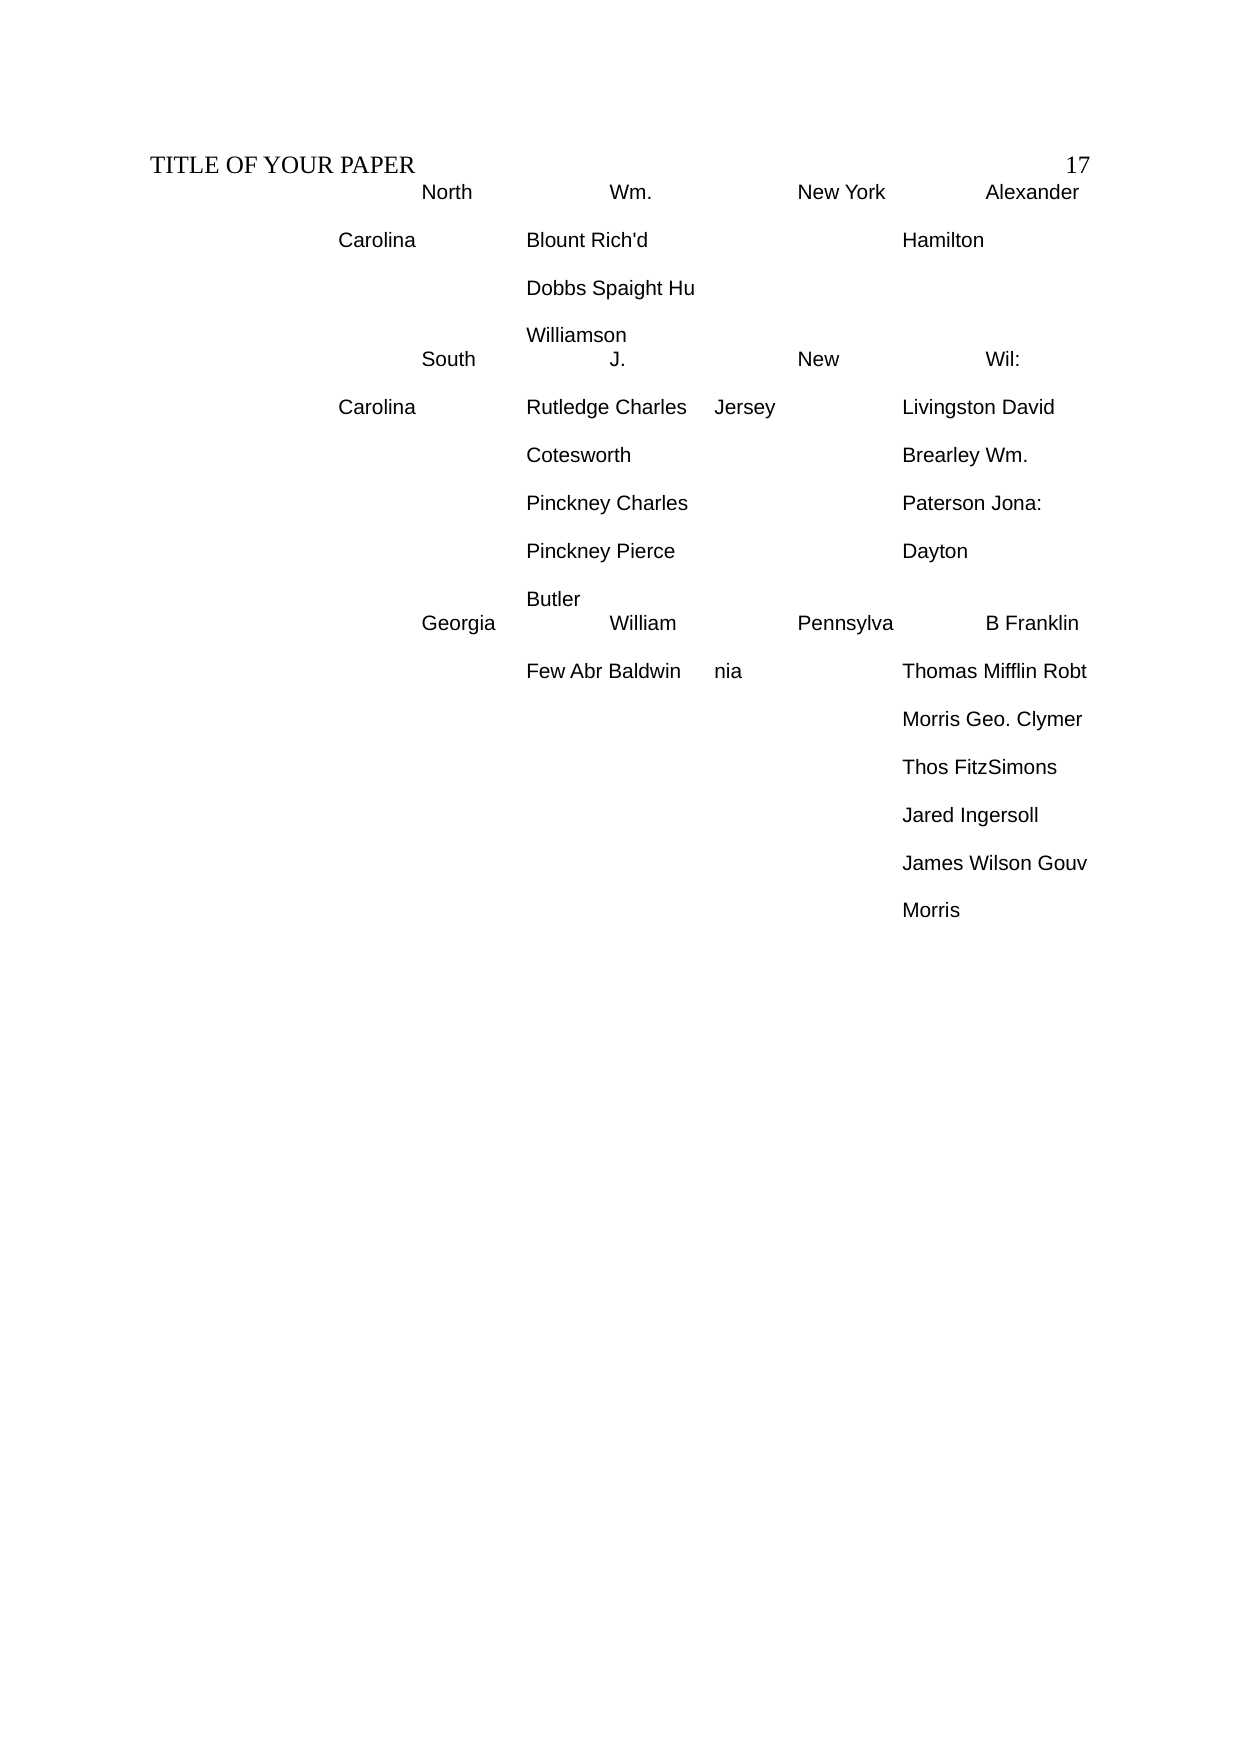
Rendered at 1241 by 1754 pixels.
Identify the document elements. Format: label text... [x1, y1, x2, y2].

table_cell [150, 180, 338, 347]
table_cell North Carolina [338, 180, 526, 347]
table_cell J. Rutledge Charles Cotesworth Pinckney Charles Pinckney Pierce Butler [526, 347, 714, 611]
table_cell Georgia [338, 611, 526, 922]
table_cell New Jersey [714, 347, 902, 611]
table_cell [150, 611, 338, 922]
table_cell Wil: Livingston David Brearley Wm. Paterson Jona: Dayton [902, 347, 1090, 611]
table_cell Wm. Blount Rich'd Dobbs Spaight Hu Williamson [526, 180, 714, 347]
table_cell [150, 347, 338, 611]
table_cell B Franklin Thomas Mifflin Robt Morris Geo. Clymer Thos FitzSimons Jared Ingersoll James Wilson Gouv Morris [902, 611, 1090, 922]
table_cell Pennsylvania [714, 611, 902, 922]
table_cell William Few Abr Baldwin [526, 611, 714, 922]
table_cell South Carolina [338, 347, 526, 611]
table_cell New York [714, 180, 902, 347]
table_cell Alexander Hamilton [902, 180, 1090, 347]
